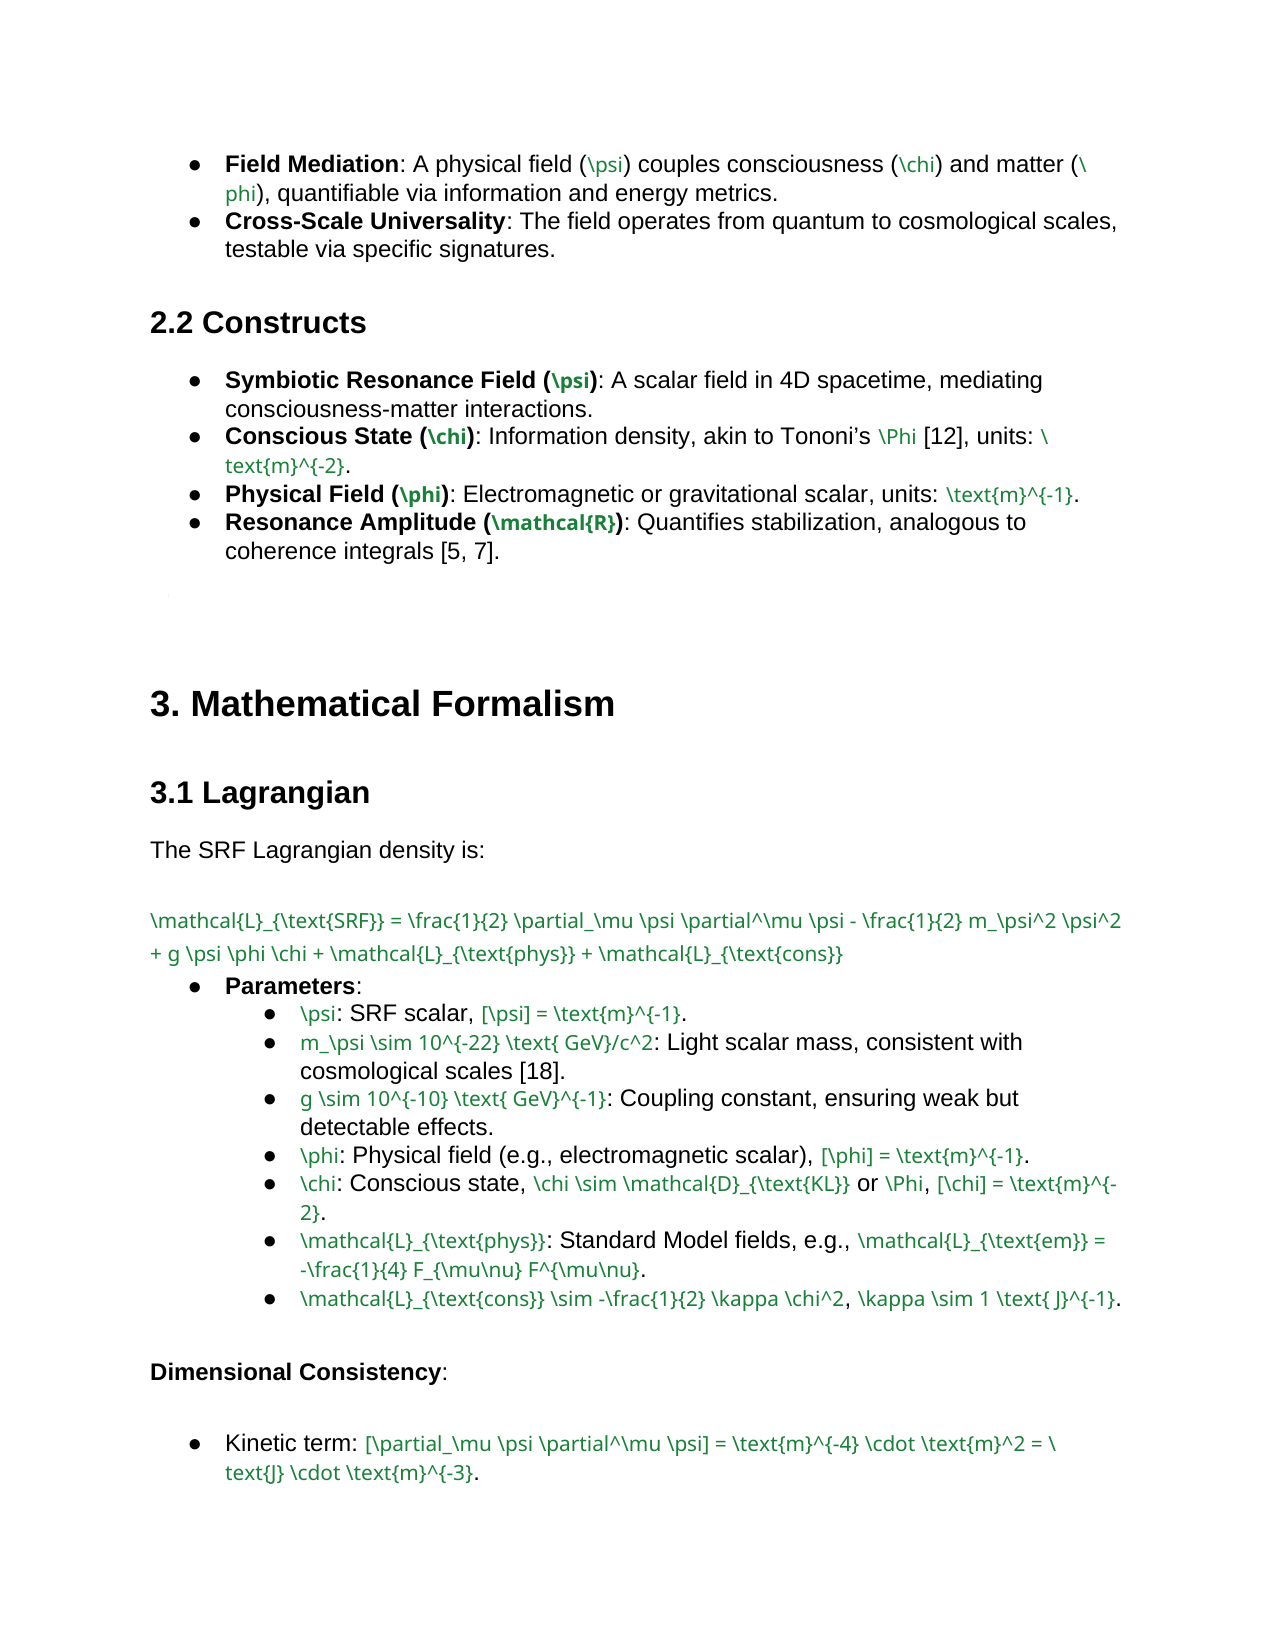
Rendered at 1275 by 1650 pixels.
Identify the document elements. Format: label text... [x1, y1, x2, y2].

list \psi: SRF scalar, [\psi] = \text{m}^{-1}. [262, 999, 1125, 1028]
list Physical Field (\phi): Electromagnetic or gravitational scalar, units: \text{m}^{-1}. [187, 479, 1125, 508]
text \mathcal{L}_{\text{SRF}} = \frac{1}{2} \partial_\mu \psi \partial^\mu \psi - \frac{1}{2} m_\psi^2 \psi^2 + g \psi \phi \chi + \mathcal{L}_{\text{phys}} + \mathcal{L}_{\text{cons}} [150, 907, 1125, 968]
list m_\psi \sim 10^{-22} \text{ GeV}/c^2: Light scalar mass, consistent with cosmological scales [18]. [262, 1028, 1125, 1084]
text 2.2 Constructs [150, 304, 1125, 340]
list Kinetic term: [\partial_\mu \psi \partial^\mu \psi] = \text{m}^{-4} \cdot \text{m}^2 = \text{J} \cdot \text{m}^{-3}. [187, 1429, 1125, 1486]
text 3.1 Lagrangian [150, 774, 1125, 810]
list \mathcal{L}_{\text{phys}}: Standard Model fields, e.g., \mathcal{L}_{\text{em}} = -\frac{1}{4} F_{\mu\nu} F^{\mu\nu}. [262, 1226, 1125, 1284]
text The SRF Lagrangian density is: [150, 836, 1125, 864]
list Symbiotic Resonance Field (\psi): A scalar field in 4D spacetime, mediating consciousness-matter interactions. [187, 366, 1125, 422]
text 3. Mathematical Formalism [150, 682, 1125, 724]
list Conscious State (\chi): Information density, akin to Tononi’s \Phi [12], units: \text{m}^{-2}. [187, 422, 1125, 479]
list g \sim 10^{-10} \text{ GeV}^{-1}: Coupling constant, ensuring weak but detectable effects. [262, 1084, 1125, 1141]
list Cross-Scale Universality: The field operates from quantum to cosmological scales, testable via specific signatures. [187, 207, 1125, 262]
text Dimensional Consistency: [150, 1358, 1125, 1386]
list Resonance Amplitude (\mathcal{R}): Quantifies stabilization, analogous to coherence integrals [5, 7]. [187, 508, 1125, 564]
list Parameters: [187, 972, 1125, 999]
list \chi: Conscious state, \chi \sim \mathcal{D}_{\text{KL}} or \Phi, [\chi] = \text{m}^{-2}. [262, 1169, 1125, 1226]
list Field Mediation: A physical field (\psi) couples consciousness (\chi) and matter (\phi), quantifiable via information and energy metrics. [187, 150, 1125, 207]
list \phi: Physical field (e.g., electromagnetic scalar), [\phi] = \text{m}^{-1}. [262, 1141, 1125, 1169]
list \mathcal{L}_{\text{cons}} \sim -\frac{1}{2} \kappa \chi^2, \kappa \sim 1 \text{ J}^{-1}. [262, 1284, 1125, 1312]
